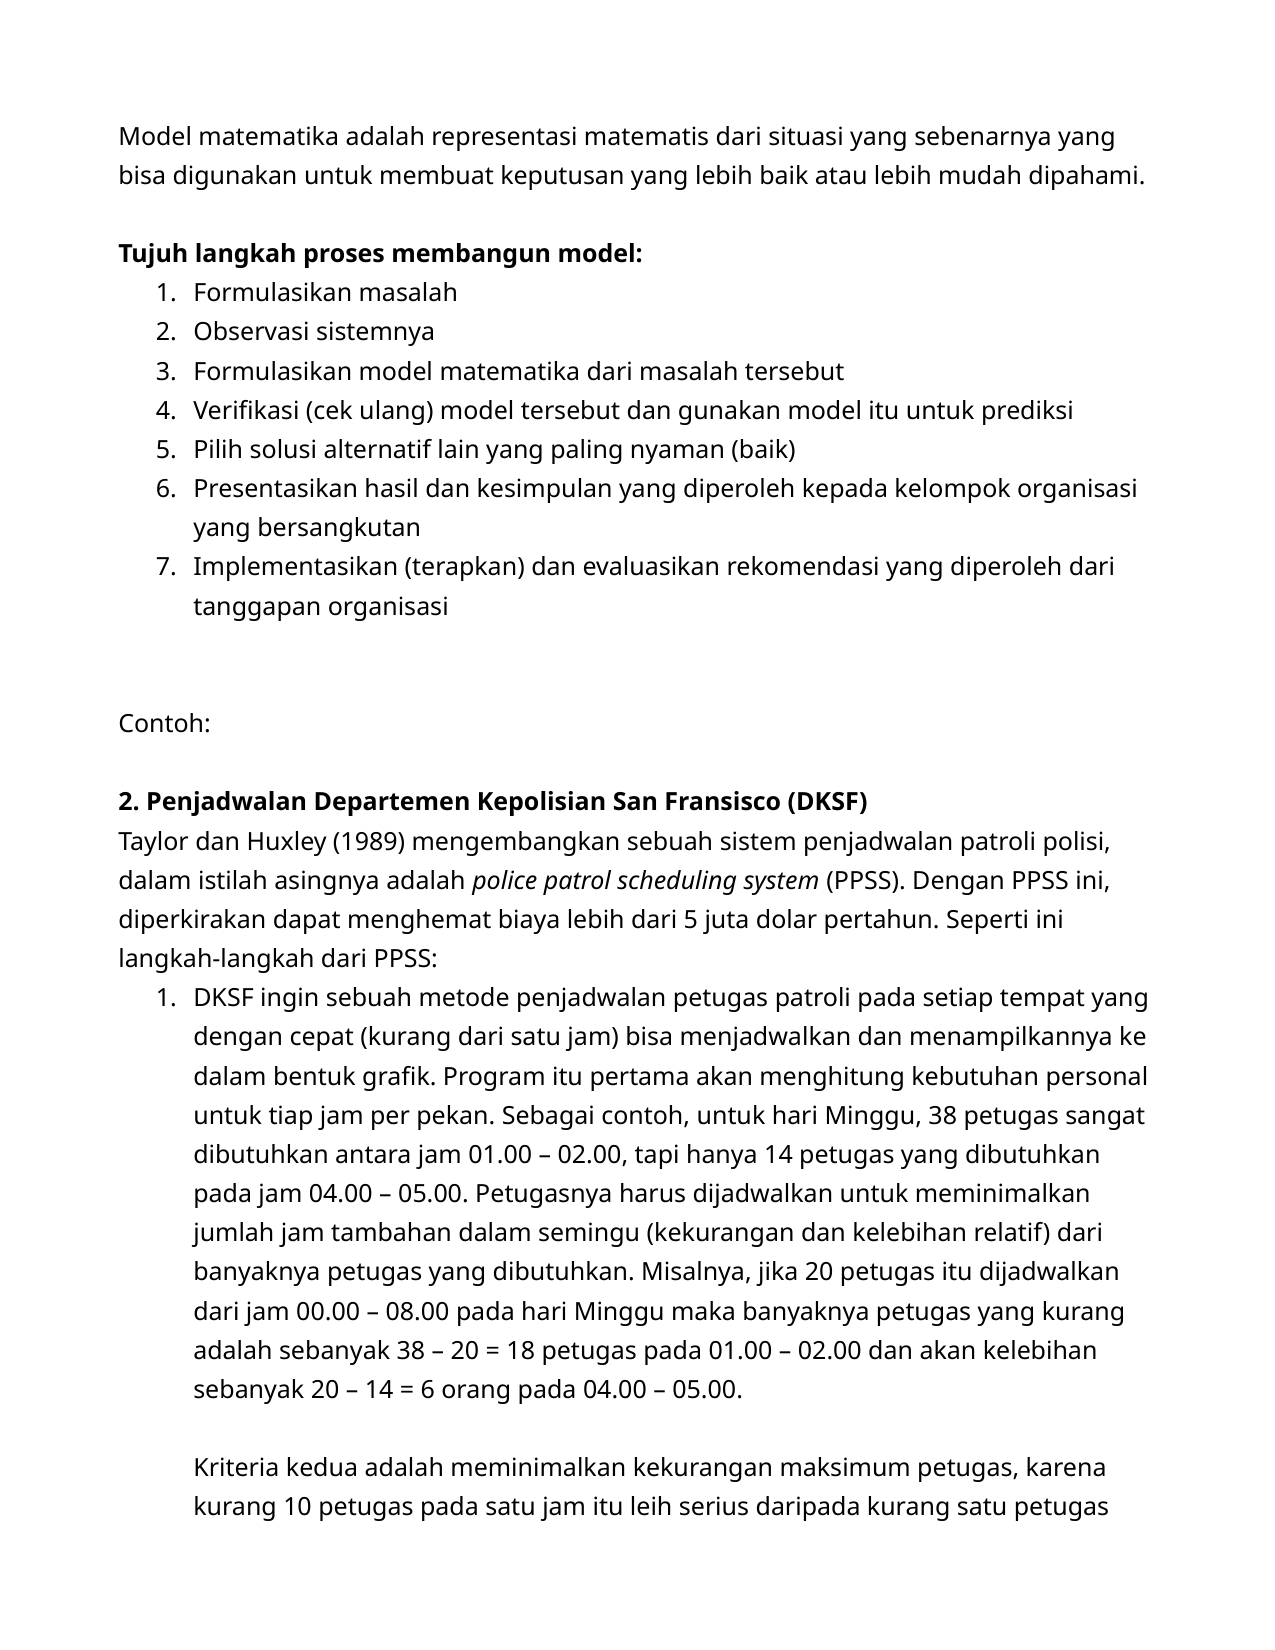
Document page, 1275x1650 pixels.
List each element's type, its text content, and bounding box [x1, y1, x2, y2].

list Formulasikan masalah [156, 275, 1157, 309]
list Presentasikan hasil dan kesimpulan yang diperoleh kepada kelompok organisasi yang bersangkutan [156, 471, 1157, 544]
list Pilih solusi alternatif lain yang paling nyaman (baik) [156, 431, 1157, 466]
list DKSF ingin sebuah metode penjadwalan petugas patroli pada setiap tempat yang dengan cepat (kurang dari satu jam) bisa menjadwalkan dan menampilkannya ke dalam bentuk grafik. Program itu pertama akan menghitung kebutuhan personal untuk tiap jam per pekan. Sebagai contoh, untuk hari Minggu, 38 petugas sangat dibutuhkan antara jam 01.00 – 02.00, tapi hanya 14 petugas yang dibutuhkan pada jam 04.00 – 05.00. Petugasnya harus dijadwalkan untuk meminimalkan jumlah jam tambahan dalam semingu (kekurangan dan kelebihan relatif) dari banyaknya petugas yang dibutuhkan. Misalnya, jika 20 petugas itu dijadwalkan dari jam 00.00 – 08.00 pada hari Minggu maka banyaknya petugas yang kurang adalah sebanyak 38 – 20 = 18 petugas pada 01.00 – 02.00 dan akan kelebihan sebanyak 20 – 14 = 6 orang pada 04.00 – 05.00. Kriteria kedua adalah meminimalkan kekurangan maksimum petugas, karena kurang 10 petugas pada satu jam itu leih serius daripada kurang satu petugas [156, 980, 1157, 1523]
list Formulasikan model matematika dari masalah tersebut [156, 353, 1157, 387]
list Observasi sistemnya [156, 314, 1157, 348]
list Implementasikan (terapkan) dan evaluasikan rekomendasi yang diperoleh dari tanggapan organisasi [156, 549, 1157, 622]
text Taylor dan Huxley (1989) mengembangkan sebuah sistem penjadwalan patroli polisi, dalam istilah asingnya adalah police patrol scheduling system (PPSS). Dengan PPSS ini, diperkirakan dapat menghemat biaya lebih dari 5 juta dolar pertahun. Seperti ini langkah-langkah dari PPSS: [118, 823, 1157, 975]
text Tujuh langkah proses membangun model: [118, 236, 1157, 270]
list Verifikasi (cek ulang) model tersebut dan gunakan model itu untuk prediksi [156, 392, 1157, 426]
text Contoh: [118, 706, 1157, 740]
text 2. Penjadwalan Departemen Kepolisian San Fransisco (DKSF) [118, 784, 1157, 818]
text Model matematika adalah representasi matematis dari situasi yang sebenarnya yang bisa digunakan untuk membuat keputusan yang lebih baik atau lebih mudah dipahami. [118, 118, 1157, 191]
